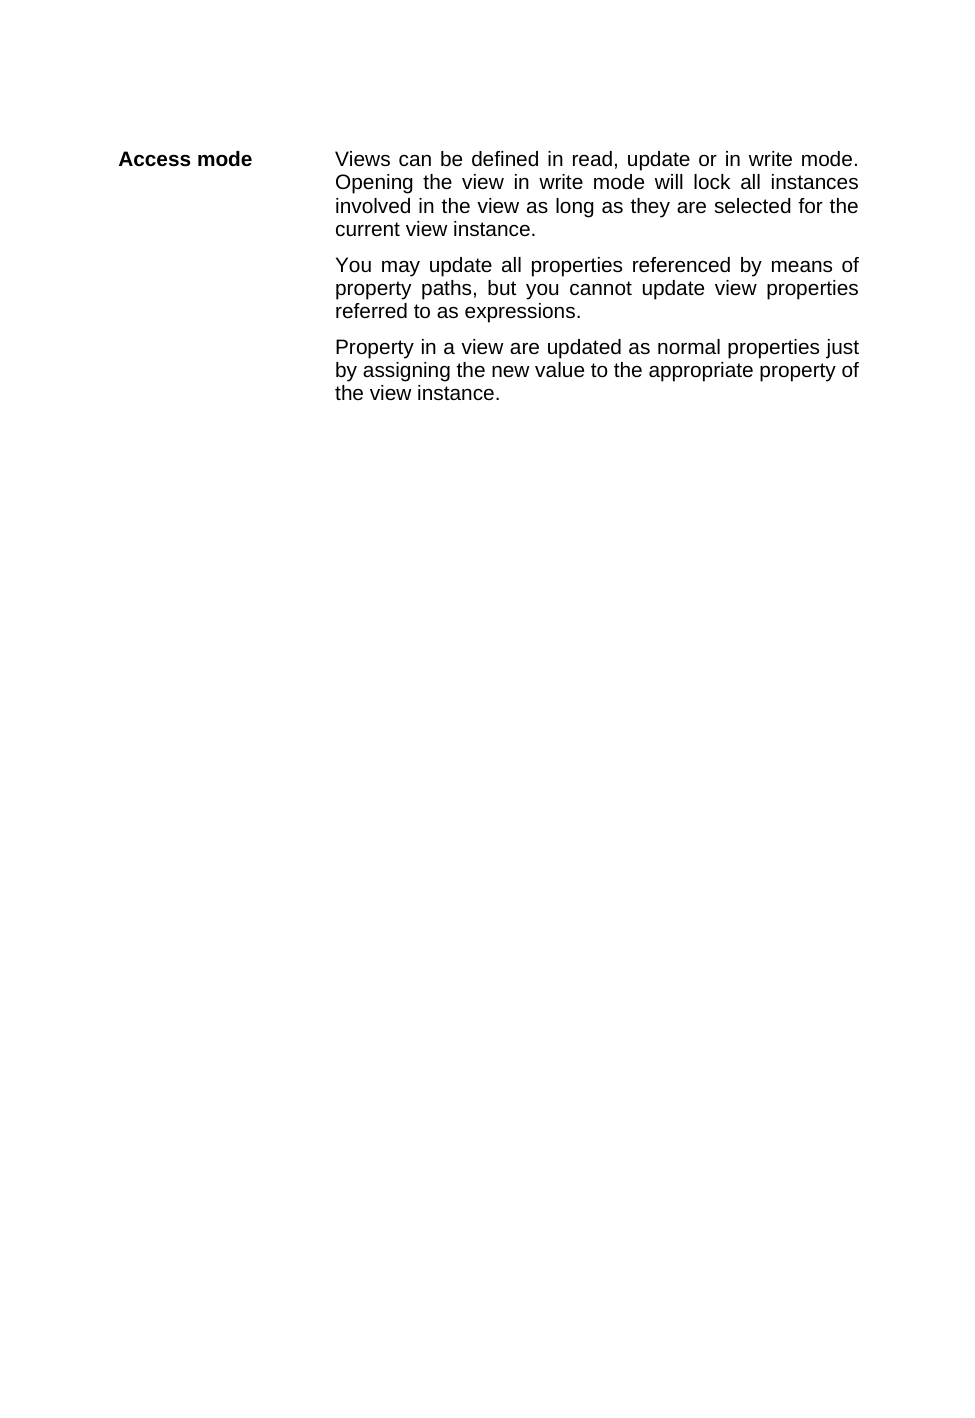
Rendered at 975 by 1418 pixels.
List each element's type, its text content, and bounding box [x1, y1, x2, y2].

table_cell Access mode [107, 148, 324, 417]
table_cell Views can be defined in read, update or in write mode. Opening the view in write mode will lock all instances involved in the view as long as they are selected for the current view instance. You may update all properties referenced by means of property paths, but you cannot update view properties referred to as expressions. Property in a view are updated as normal properties just by assigning the new value to the appropriate property of the view instance. [324, 148, 871, 417]
